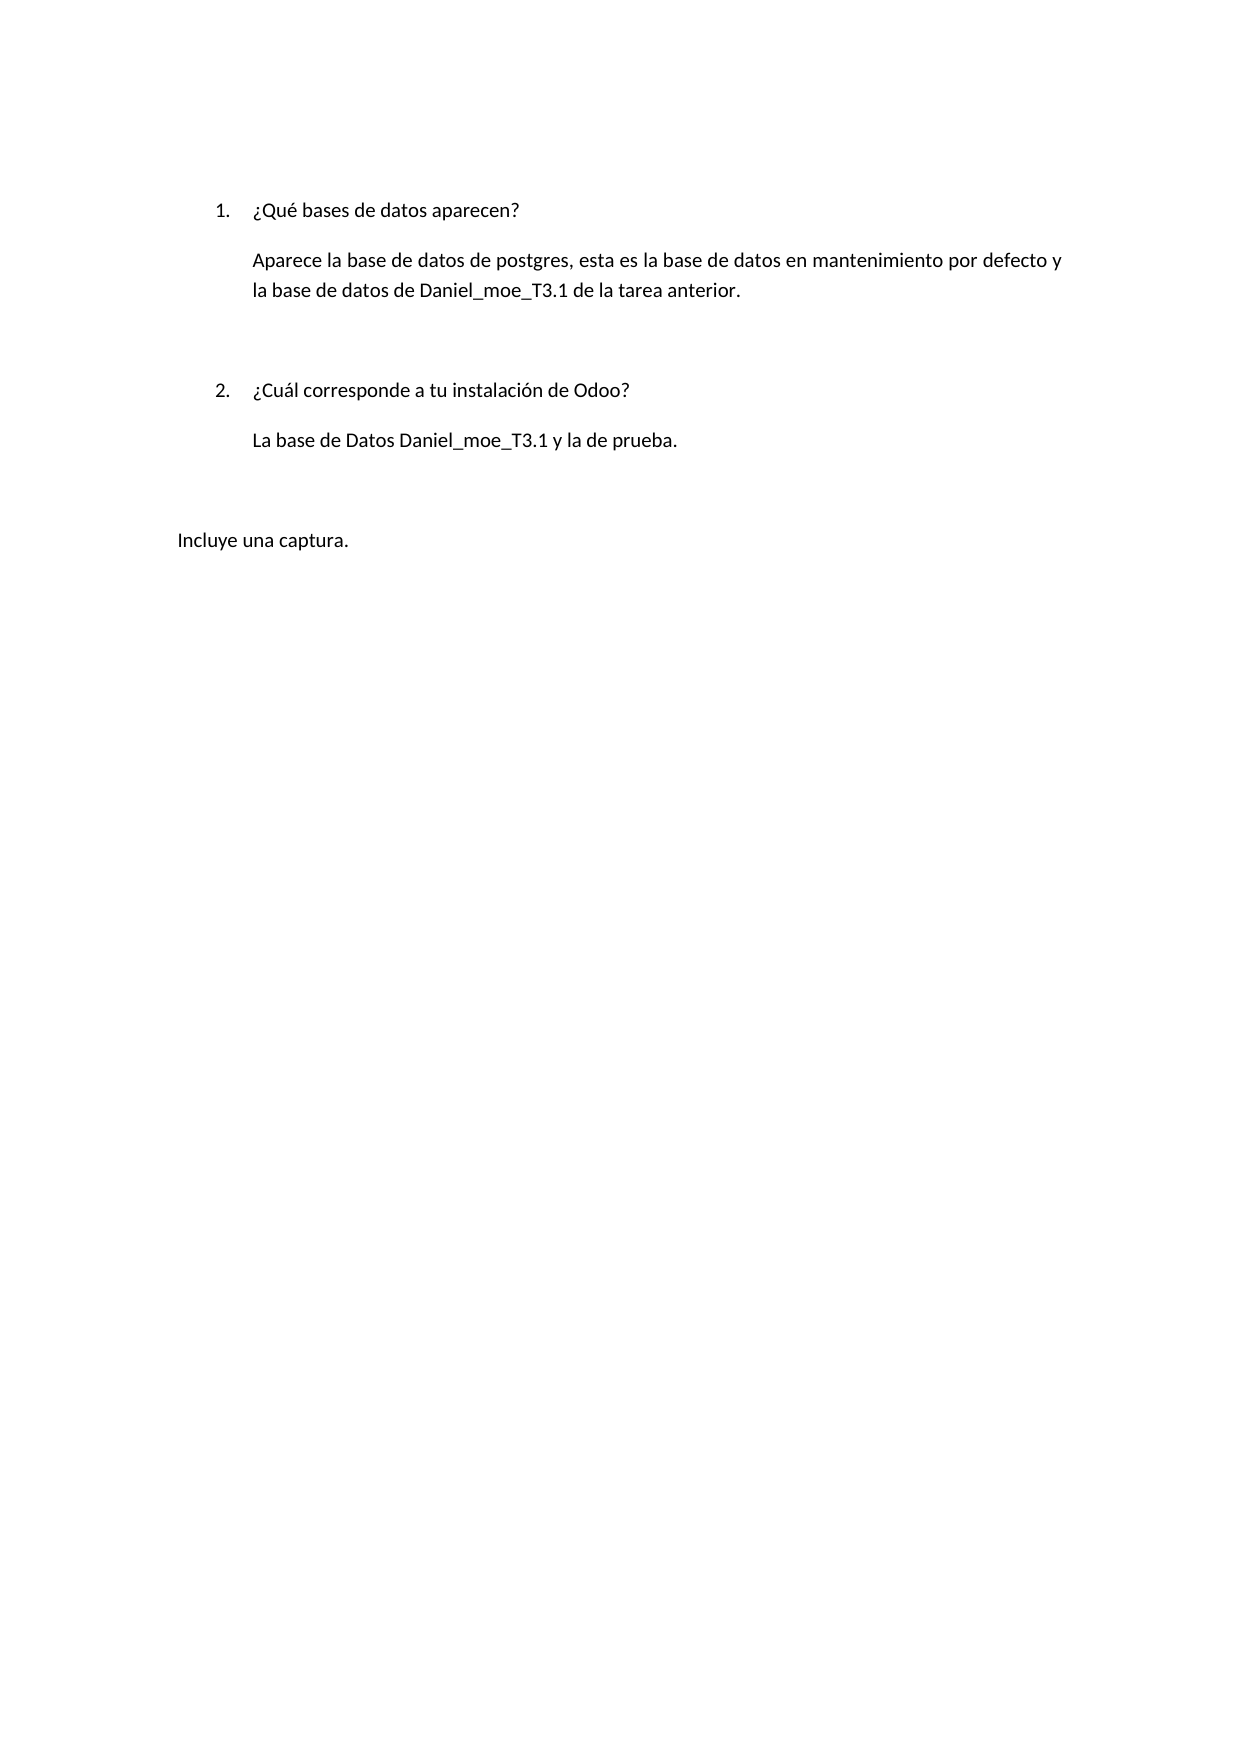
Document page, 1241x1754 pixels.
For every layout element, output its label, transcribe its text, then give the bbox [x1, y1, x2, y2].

list La base de Datos Daniel_moe_T3.1 y la de prueba. [252, 427, 1063, 452]
list Aparece la base de datos de postgres, esta es la base de datos en mantenimiento por defecto y la base de datos de Daniel_moe_T3.1 de la tarea anterior. [252, 248, 1063, 302]
text Incluye una captura. [177, 527, 1063, 552]
list ¿Cuál corresponde a tu instalación de Odoo? [215, 377, 1063, 402]
list ¿Qué bases de datos aparecen? [215, 198, 1063, 223]
